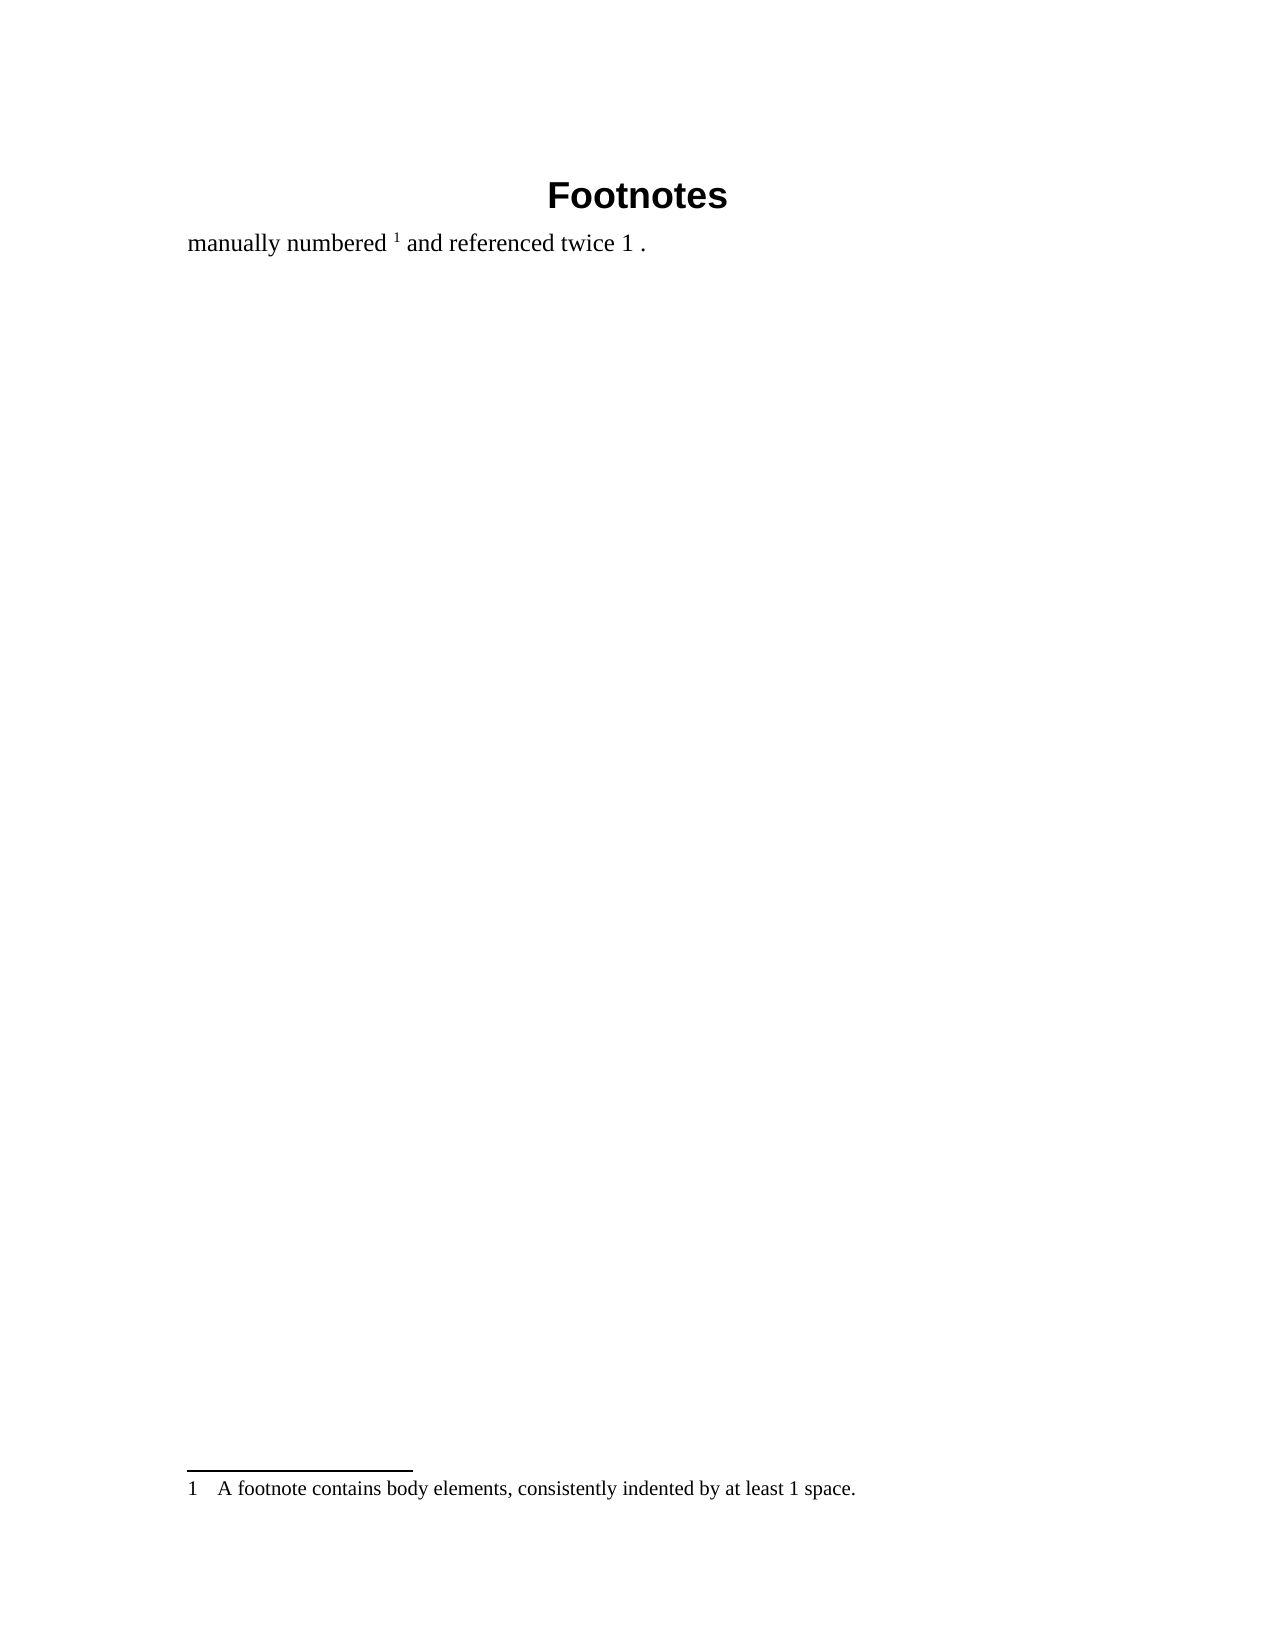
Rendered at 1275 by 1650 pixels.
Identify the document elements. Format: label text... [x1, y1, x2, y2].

title Footnotes [187, 175, 1087, 217]
text A footnote contains body elements, consistently indented by at least 1 space. [187, 1477, 1087, 1500]
text manually numbered and referenced twice 11 . [187, 229, 1087, 257]
